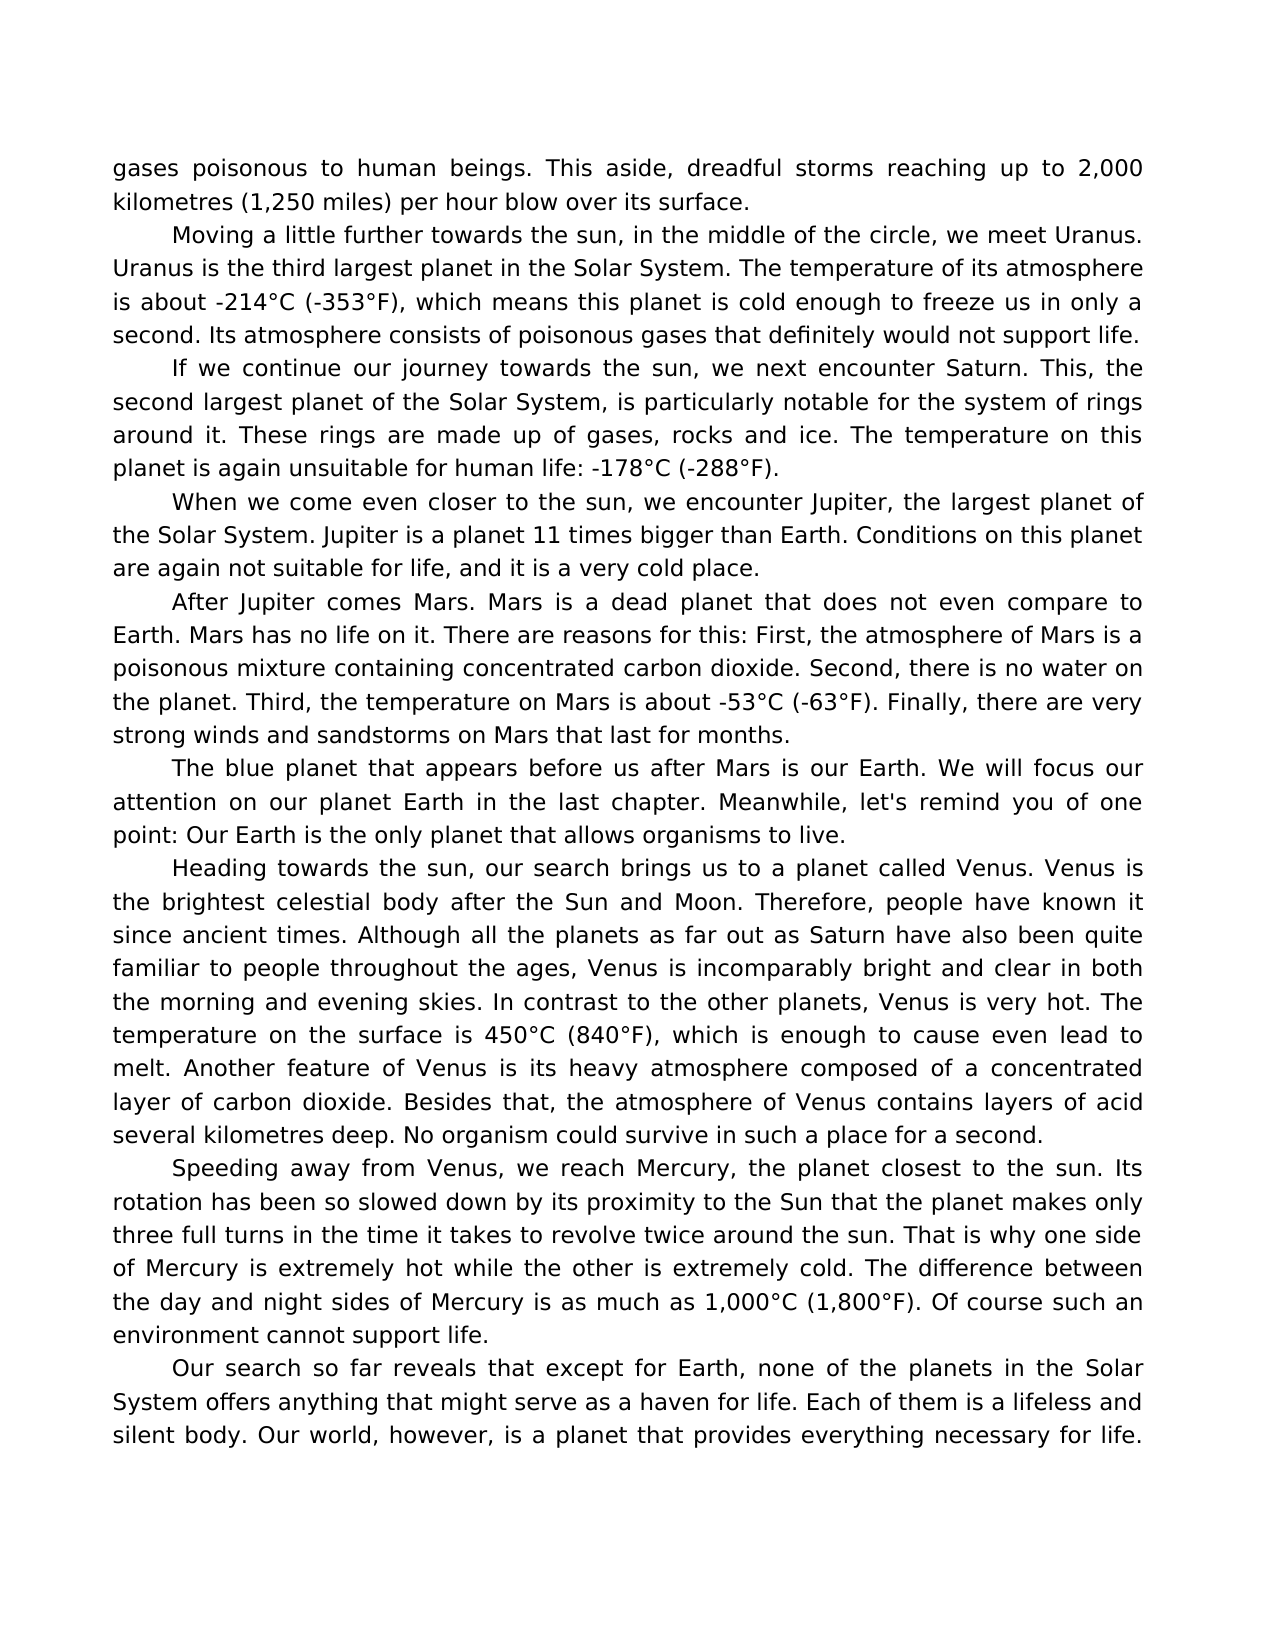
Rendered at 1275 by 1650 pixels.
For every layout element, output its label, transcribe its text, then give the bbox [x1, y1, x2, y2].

text After Jupiter comes Mars. Mars is a dead planet that does not even compare to Earth. Mars has no life on it. There are reasons for this: First, the atmosphere of Mars is a poisonous mixture containing concentrated carbon dioxide. Second, there is no water on the planet. Third, the temperature on Mars is about -53°C (-63°F). Finally, there are very strong winds and sandstorms on Mars that last for months. [112, 583, 1145, 750]
text If we continue our journey towards the sun, we next encounter Saturn. This, the second largest planet of the Solar System, is particularly notable for the system of rings around it. These rings are made up of gases, rocks and ice. The temperature on this planet is again unsuitable for human life: -178°C (-288°F). [112, 350, 1145, 483]
text When we come even closer to the sun, we encounter Jupiter, the largest planet of the Solar System. Jupiter is a planet 11 times bigger than Earth. Conditions on this planet are again not suitable for life, and it is a very cold place. [112, 483, 1145, 583]
text Speeding away from Venus, we reach Mercury, the planet closest to the sun. Its rotation has been so slowed down by its proximity to the Sun that the planet makes only three full turns in the time it takes to revolve twice around the sun. That is why one side of Mercury is extremely hot while the other is extremely cold. The difference between the day and night sides of Mercury is as much as 1,000°C (1,800°F). Of course such an environment cannot support life. [112, 1150, 1145, 1350]
text The blue planet that appears before us after Mars is our Earth. We will focus our attention on our planet Earth in the last chapter. Meanwhile, let's remind you of one point: Our Earth is the only planet that allows organisms to live. [112, 750, 1145, 850]
text Our search so far reveals that except for Earth, none of the planets in the Solar System offers anything that might serve as a haven for life. Each of them is a lifeless and silent body. Our world, however, is a planet that provides everything necessary for life. [112, 1350, 1145, 1450]
text Heading towards the sun, our search brings us to a planet called Venus. Venus is the brightest celestial body after the Sun and Moon. Therefore, people have known it since ancient times. Although all the planets as far out as Saturn have also been quite familiar to people throughout the ages, Venus is incomparably bright and clear in both the morning and evening skies. In contrast to the other planets, Venus is very hot. The temperature on the surface is 450°C (840°F), which is enough to cause even lead to melt. Another feature of Venus is its heavy atmosphere composed of a concentrated layer of carbon dioxide. Besides that, the atmosphere of Venus contains layers of acid several kilometres deep. No organism could survive in such a place for a second. [112, 850, 1145, 1150]
text gases poisonous to human beings. This aside, dreadful storms reaching up to 2,000 kilometres (1,250 miles) per hour blow over its surface. [112, 150, 1145, 217]
text Moving a little further towards the sun, in the middle of the circle, we meet Uranus. Uranus is the third largest planet in the Solar System. The temperature of its atmosphere is about -214°C (-353°F), which means this planet is cold enough to freeze us in only a second. Its atmosphere consists of poisonous gases that definitely would not support life. [112, 217, 1145, 350]
